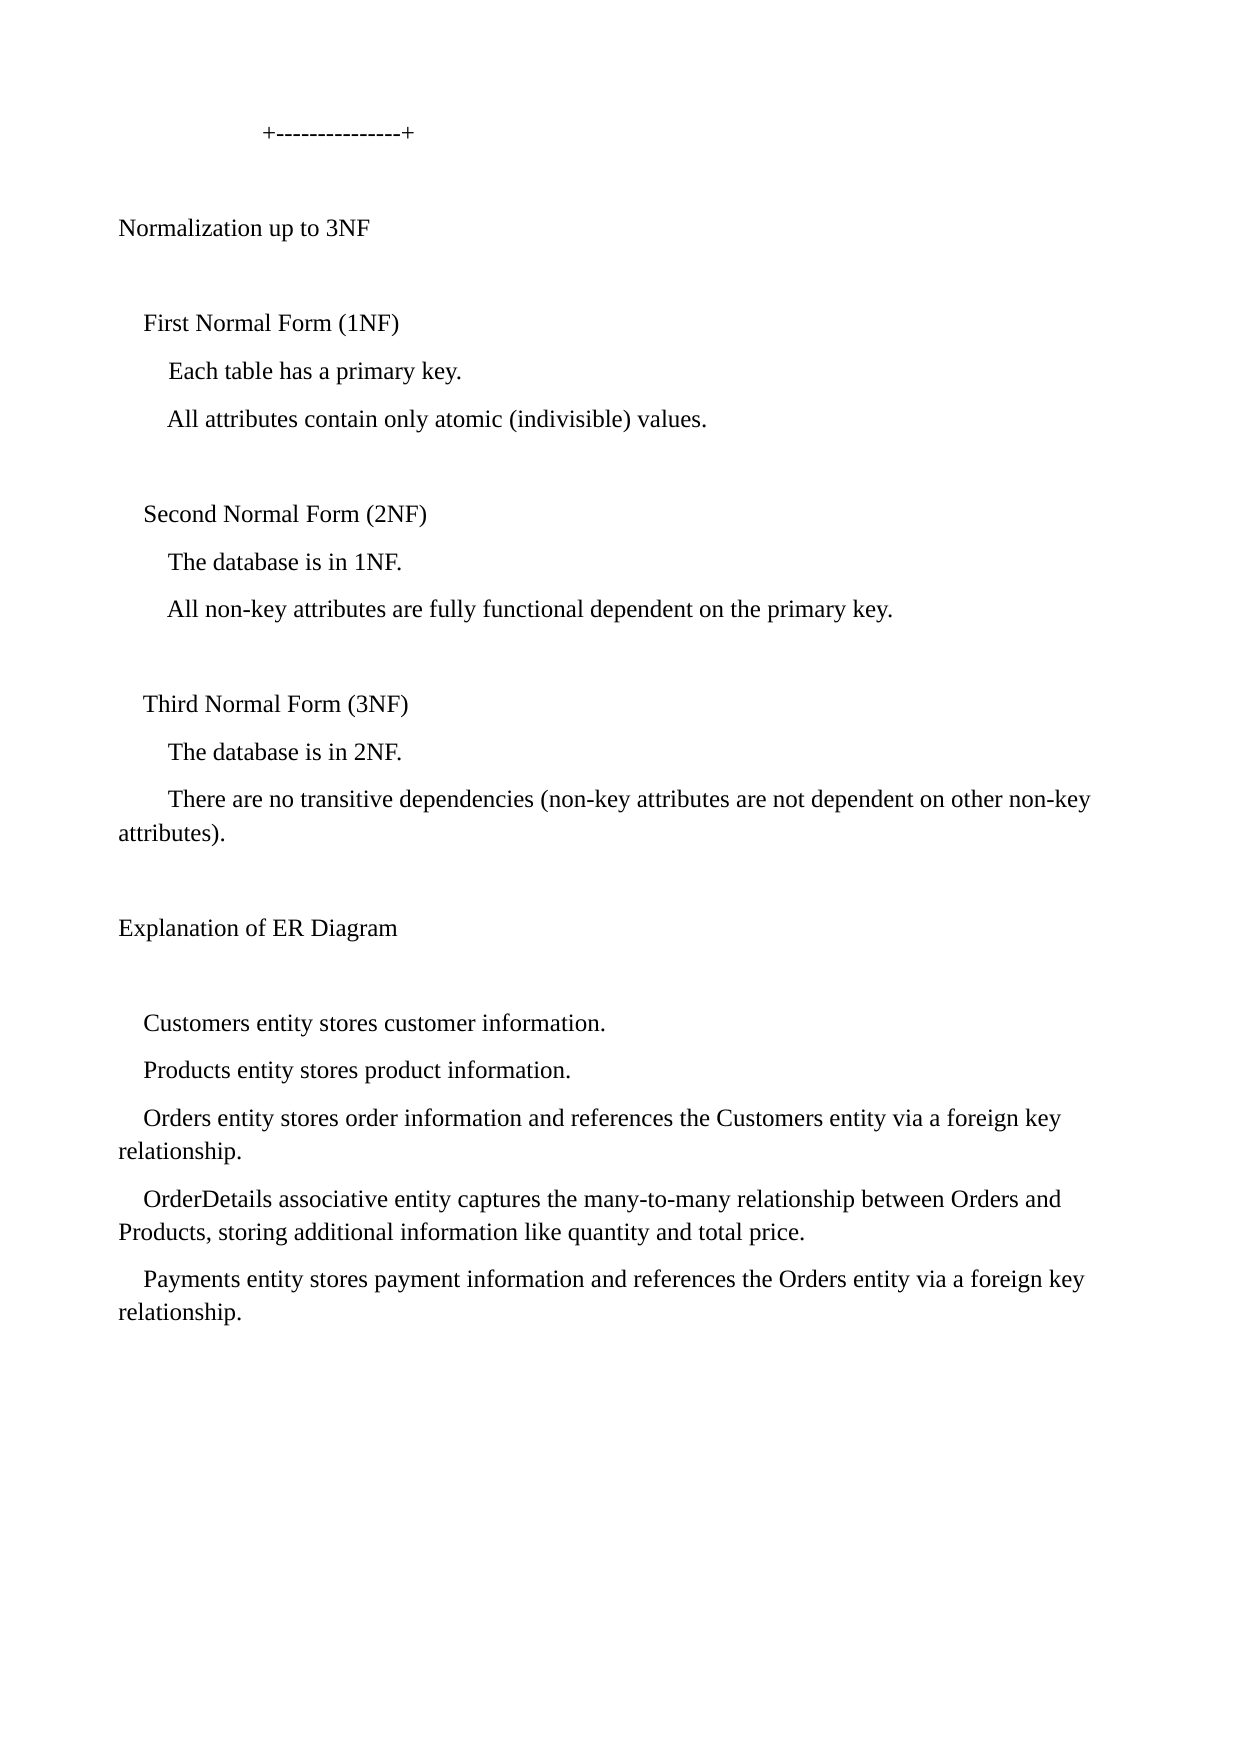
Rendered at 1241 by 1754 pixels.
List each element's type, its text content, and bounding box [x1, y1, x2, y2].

text Orders entity stores order information and references the Customers entity via a foreign key relationship. [118, 1103, 1122, 1165]
text All non-key attributes are fully functional dependent on the primary key. [118, 594, 1122, 623]
text Normalization up to 3NF [118, 213, 1122, 242]
text OrderDetails associative entity captures the many-to-many relationship between Orders and Products, storing additional information like quantity and total price. [118, 1184, 1122, 1246]
text Products entity stores product information. [118, 1056, 1122, 1084]
text Each table has a primary key. [118, 356, 1122, 385]
text Third Normal Form (3NF) [118, 689, 1122, 718]
text Explanation of ER Diagram [118, 913, 1122, 942]
text All attributes contain only atomic (indivisible) values. [118, 404, 1122, 432]
text There are no transitive dependencies (non-key attributes are not dependent on other non-key attributes). [118, 784, 1122, 846]
text Customers entity stores customer information. [118, 1008, 1122, 1037]
text Payments entity stores payment information and references the Orders entity via a foreign key relationship. [118, 1264, 1122, 1326]
text +---------------+ [118, 118, 1122, 147]
text First Normal Form (1NF) [118, 308, 1122, 337]
text Second Normal Form (2NF) [118, 499, 1122, 528]
text The database is in 1NF. [118, 547, 1122, 575]
text The database is in 2NF. [118, 737, 1122, 766]
